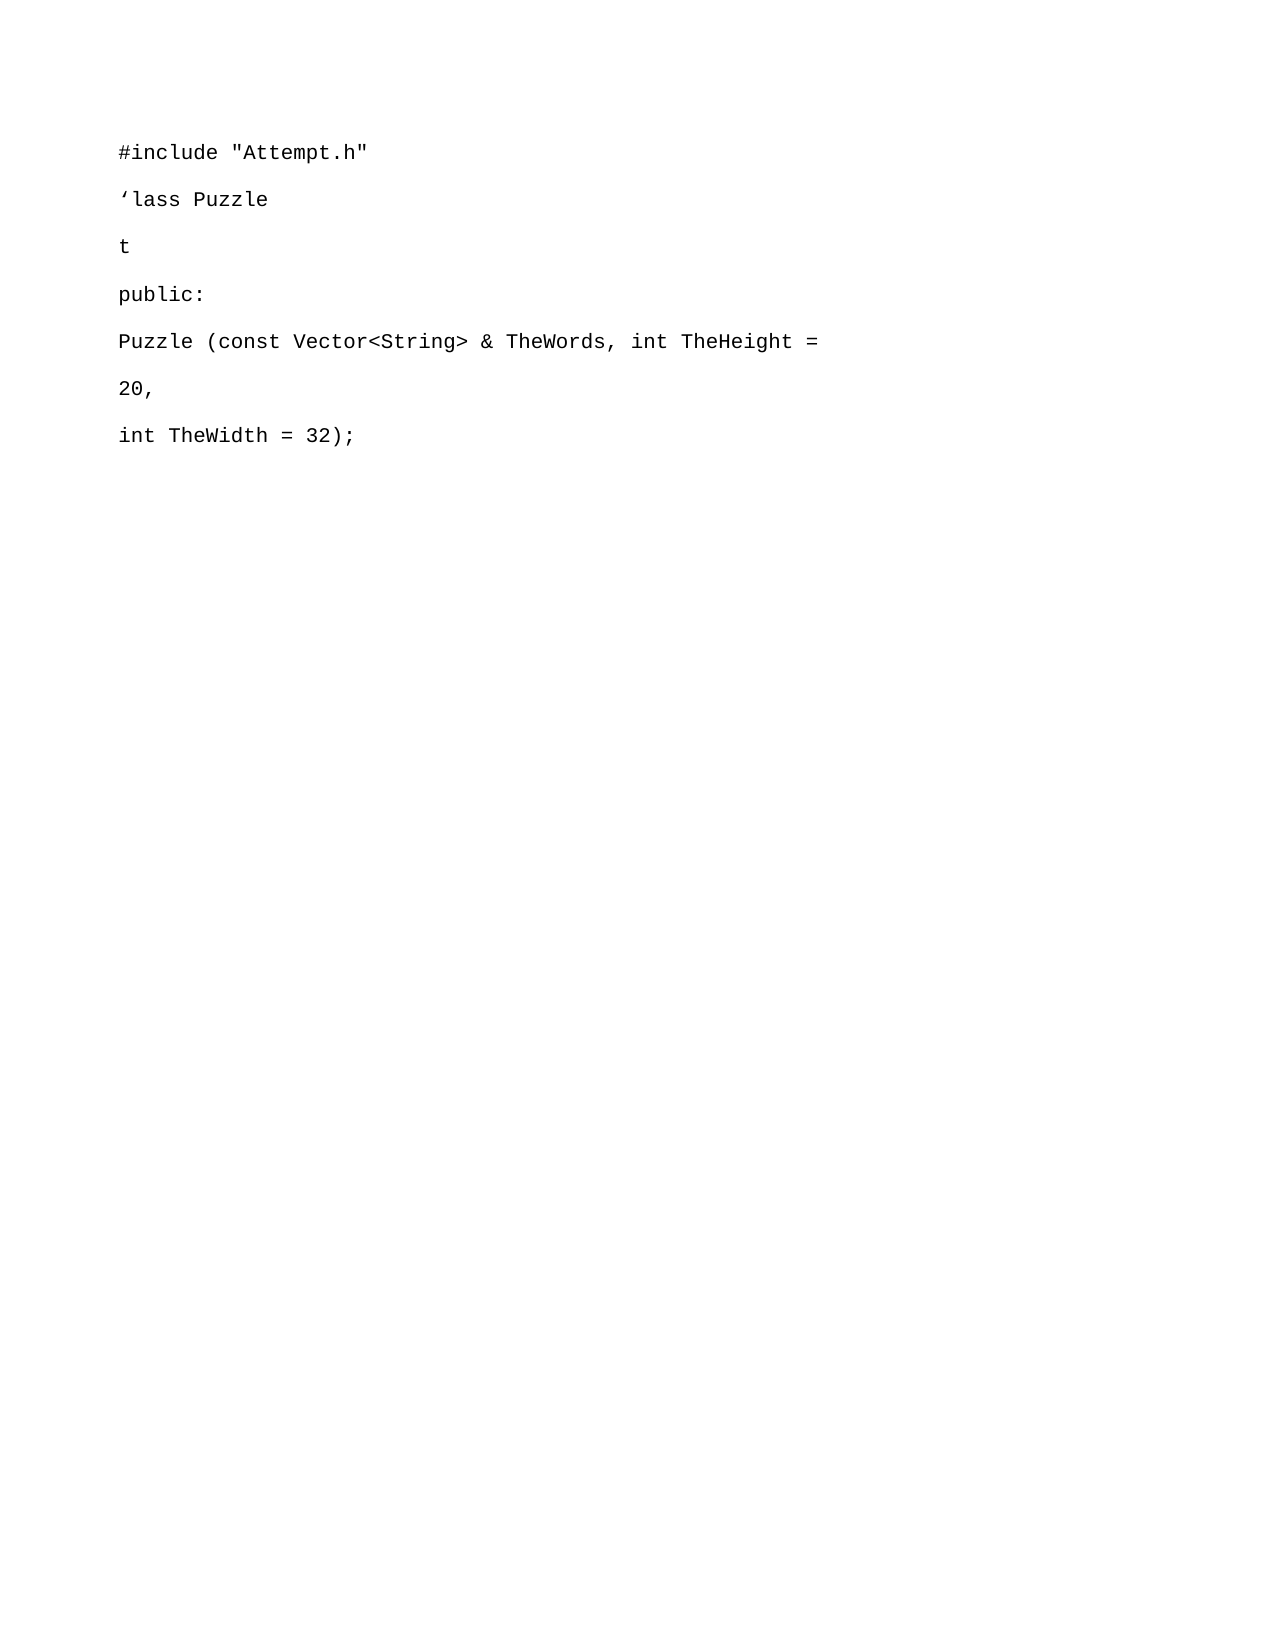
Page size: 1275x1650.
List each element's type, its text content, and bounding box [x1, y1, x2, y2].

text Puzzle (const Vector<String> & TheWords, int TheHeight = [118, 331, 1157, 354]
text 20, [118, 378, 1157, 402]
text ‘lass Puzzle [118, 189, 1157, 213]
text int TheWidth = 32); [118, 426, 1157, 449]
text t [118, 236, 1157, 260]
text #include "Attempt.h" [118, 142, 1157, 165]
text public: [118, 284, 1157, 307]
